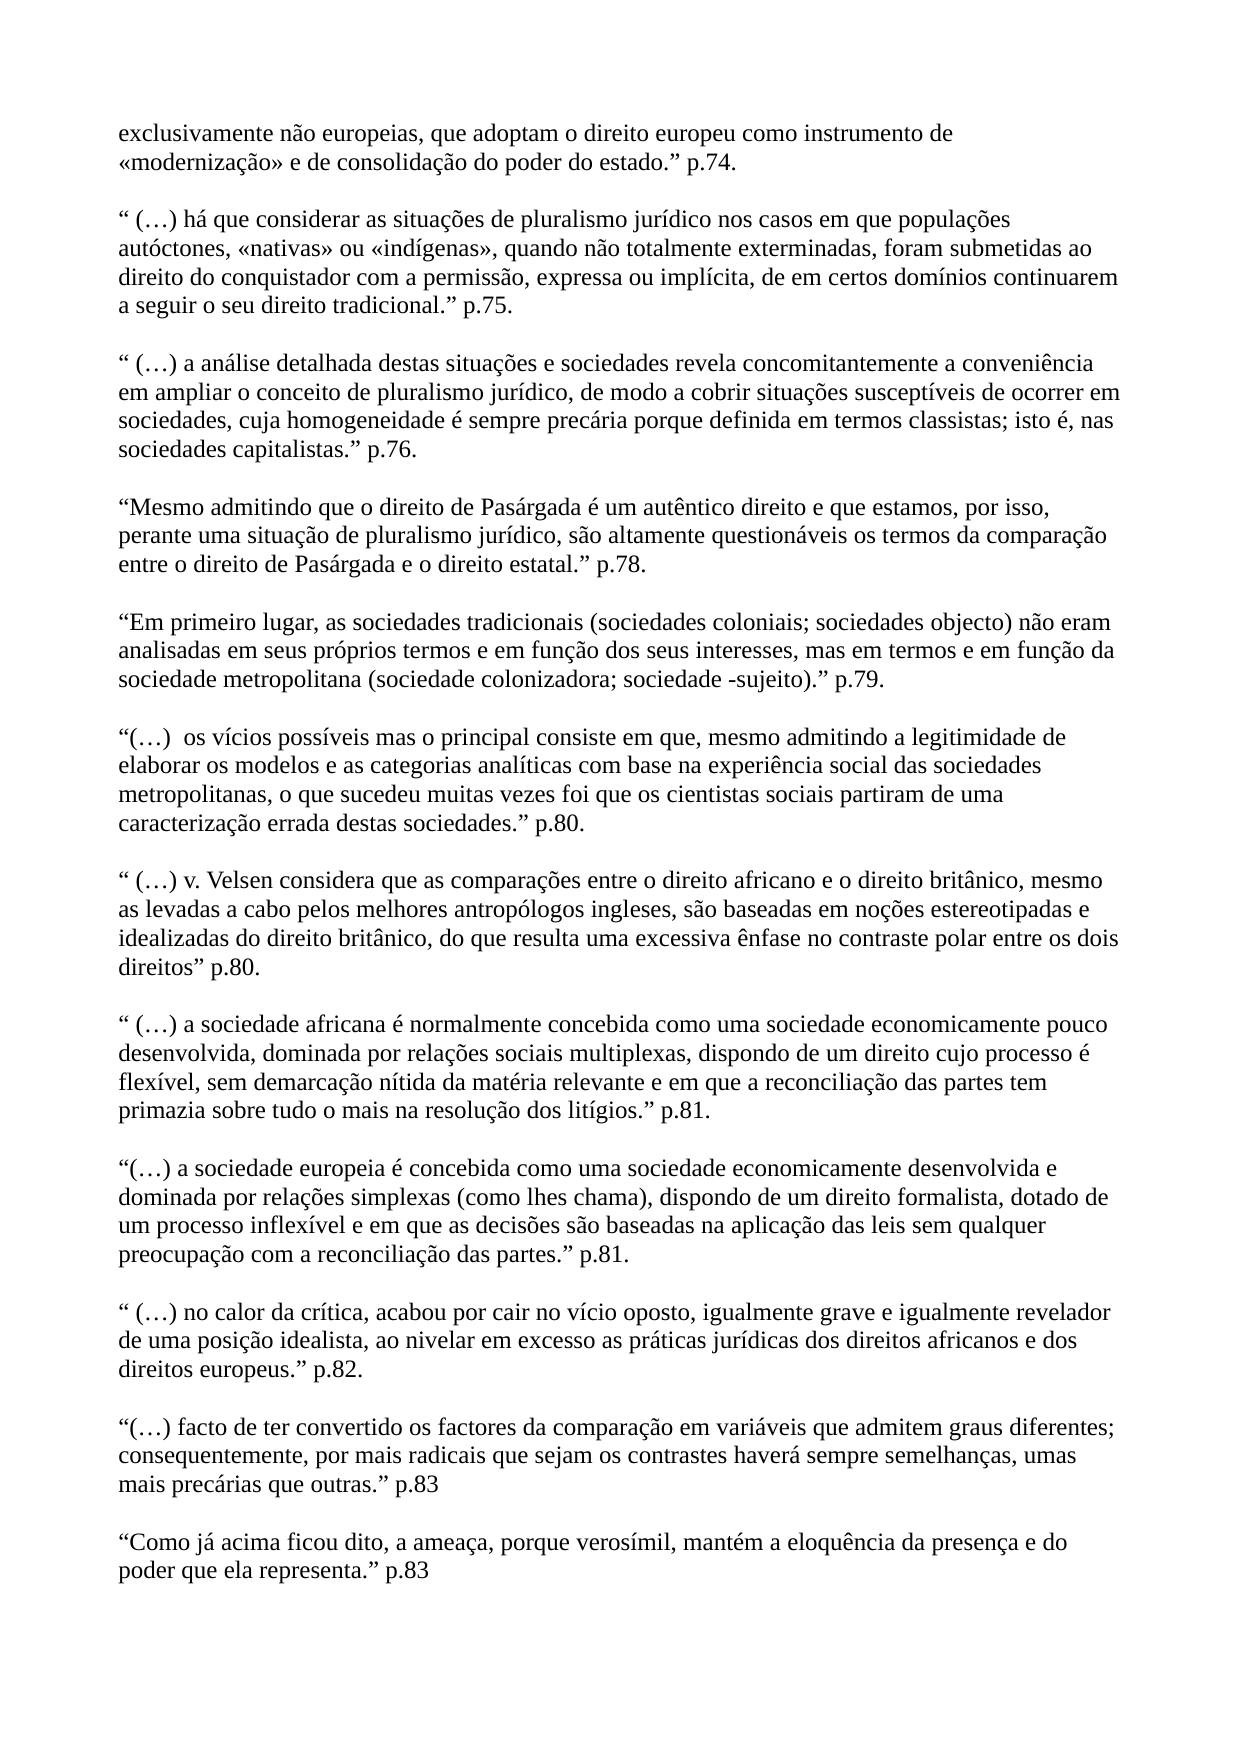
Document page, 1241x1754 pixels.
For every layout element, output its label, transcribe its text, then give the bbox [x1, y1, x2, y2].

text “ (…) v. Velsen considera que as comparações entre o direito africano e o direito britânico, mesmo as levadas a cabo pelos melhores antropólogos ingleses, são baseadas em noções estereotipadas e idealizadas do direito britânico, do que resulta uma excessiva ênfase no contraste polar entre os dois direitos” p.80. [118, 866, 1122, 981]
text “Em primeiro lugar, as sociedades tradicionais (sociedades coloniais; sociedades objecto) não eram analisadas em seus próprios termos e em função dos seus interesses, mas em termos e em função da sociedade metropolitana (sociedade colonizadora; sociedade -sujeito).” p.79. [118, 607, 1122, 693]
text exclusivamente não europeias, que adoptam o direito europeu como instrumento de «modernização» e de consolidação do poder do estado.” p.74. [118, 118, 1122, 176]
text “Mesmo admitindo que o direito de Pasárgada é um autêntico direito e que estamos, por isso, perante uma situação de pluralismo jurídico, são altamente questionáveis os termos da comparação entre o direito de Pasárgada e o direito estatal.” p.78. [118, 492, 1122, 578]
text “(…) a sociedade europeia é concebida como uma sociedade economicamente desenvolvida e dominada por relações simplexas (como lhes chama), dispondo de um direito formalista, dotado de um processo inflexível e em que as decisões são baseadas na aplicação das leis sem qualquer preocupação com a reconciliação das partes.” p.81. [118, 1153, 1122, 1268]
text “Como já acima ficou dito, a ameaça, porque verosímil, mantém a eloquência da presença e do poder que ela representa.” p.83 [118, 1527, 1122, 1584]
text “ (…) a sociedade africana é normalmente concebida como uma sociedade economicamente pouco desenvolvida, dominada por relações sociais multiplexas, dispondo de um direito cujo processo é flexível, sem demarcação nítida da matéria relevante e em que a reconciliação das partes tem primazia sobre tudo o mais na resolução dos litígios.” p.81. [118, 1009, 1122, 1124]
text “(…) facto de ter convertido os factores da comparação em variáveis que admitem graus diferentes; consequentemente, por mais radicais que sejam os contrastes haverá sempre semelhanças, umas mais precárias que outras.” p.83 [118, 1412, 1122, 1498]
text “(…) os vícios possíveis mas o principal consiste em que, mesmo admitindo a legitimidade de elaborar os modelos e as categorias analíticas com base na experiência social das sociedades metropolitanas, o que sucedeu muitas vezes foi que os cientistas sociais partiram de uma caracterização errada destas sociedades.” p.80. [118, 722, 1122, 837]
text “ (…) há que considerar as situações de pluralismo jurídico nos casos em que populações autóctones, «nativas» ou «indígenas», quando não totalmente exterminadas, foram submetidas ao direito do conquistador com a permissão, expressa ou implícita, de em certos domínios continuarem a seguir o seu direito tradicional.” p.75. [118, 204, 1122, 319]
text “ (…) a análise detalhada destas situações e sociedades revela concomitantemente a conveniência em ampliar o conceito de pluralismo jurídico, de modo a cobrir situações susceptíveis de ocorrer em sociedades, cuja homogeneidade é sempre precária porque definida em termos classistas; isto é, nas sociedades capitalistas.” p.76. [118, 348, 1122, 463]
text “ (…) no calor da crítica, acabou por cair no vício oposto, igualmente grave e igualmente revelador de uma posição idealista, ao nivelar em excesso as práticas jurídicas dos direitos africanos e dos direitos europeus.” p.82. [118, 1297, 1122, 1383]
